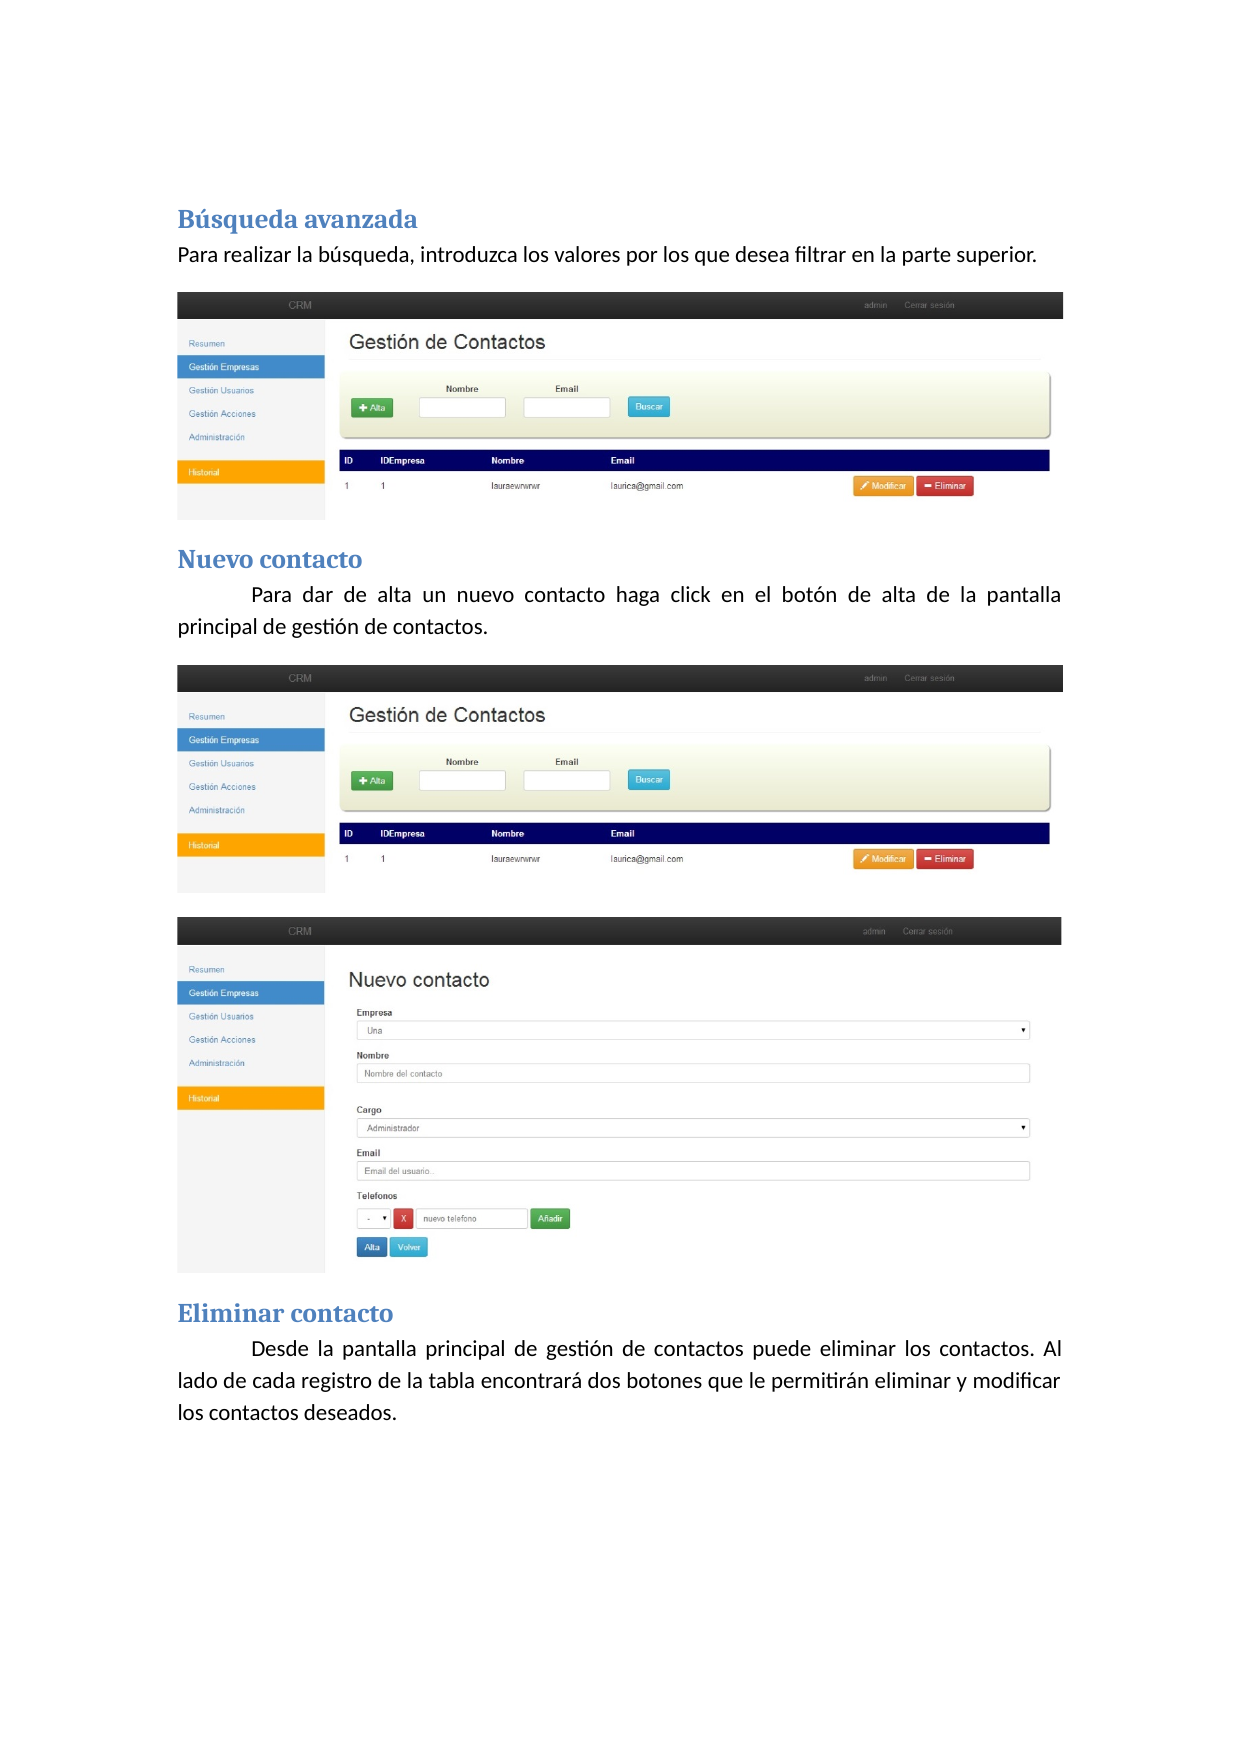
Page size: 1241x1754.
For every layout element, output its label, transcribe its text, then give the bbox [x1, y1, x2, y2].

picture [177, 292, 1064, 520]
text Para dar de alta un nuevo contacto haga click en el botón de alta de la pantalla principal de gestión de contactos. [177, 580, 1063, 641]
subtitle Búsqueda avanzada [177, 204, 1063, 235]
text Desde la pantalla principal de gestión de contactos puede eliminar los contactos. Al lado de cada registro de la tabla encontrará dos botones que le permitirán eliminar y modificar los contactos deseados. [177, 1334, 1063, 1426]
picture [177, 665, 1063, 893]
text Para realizar la búsqueda, introduzca los valores por los que desea filtrar en la parte superior. [177, 240, 1063, 268]
subtitle Nuevo contacto [177, 544, 1063, 576]
picture [177, 917, 1062, 1273]
subtitle Eliminar contacto [177, 1298, 1063, 1329]
